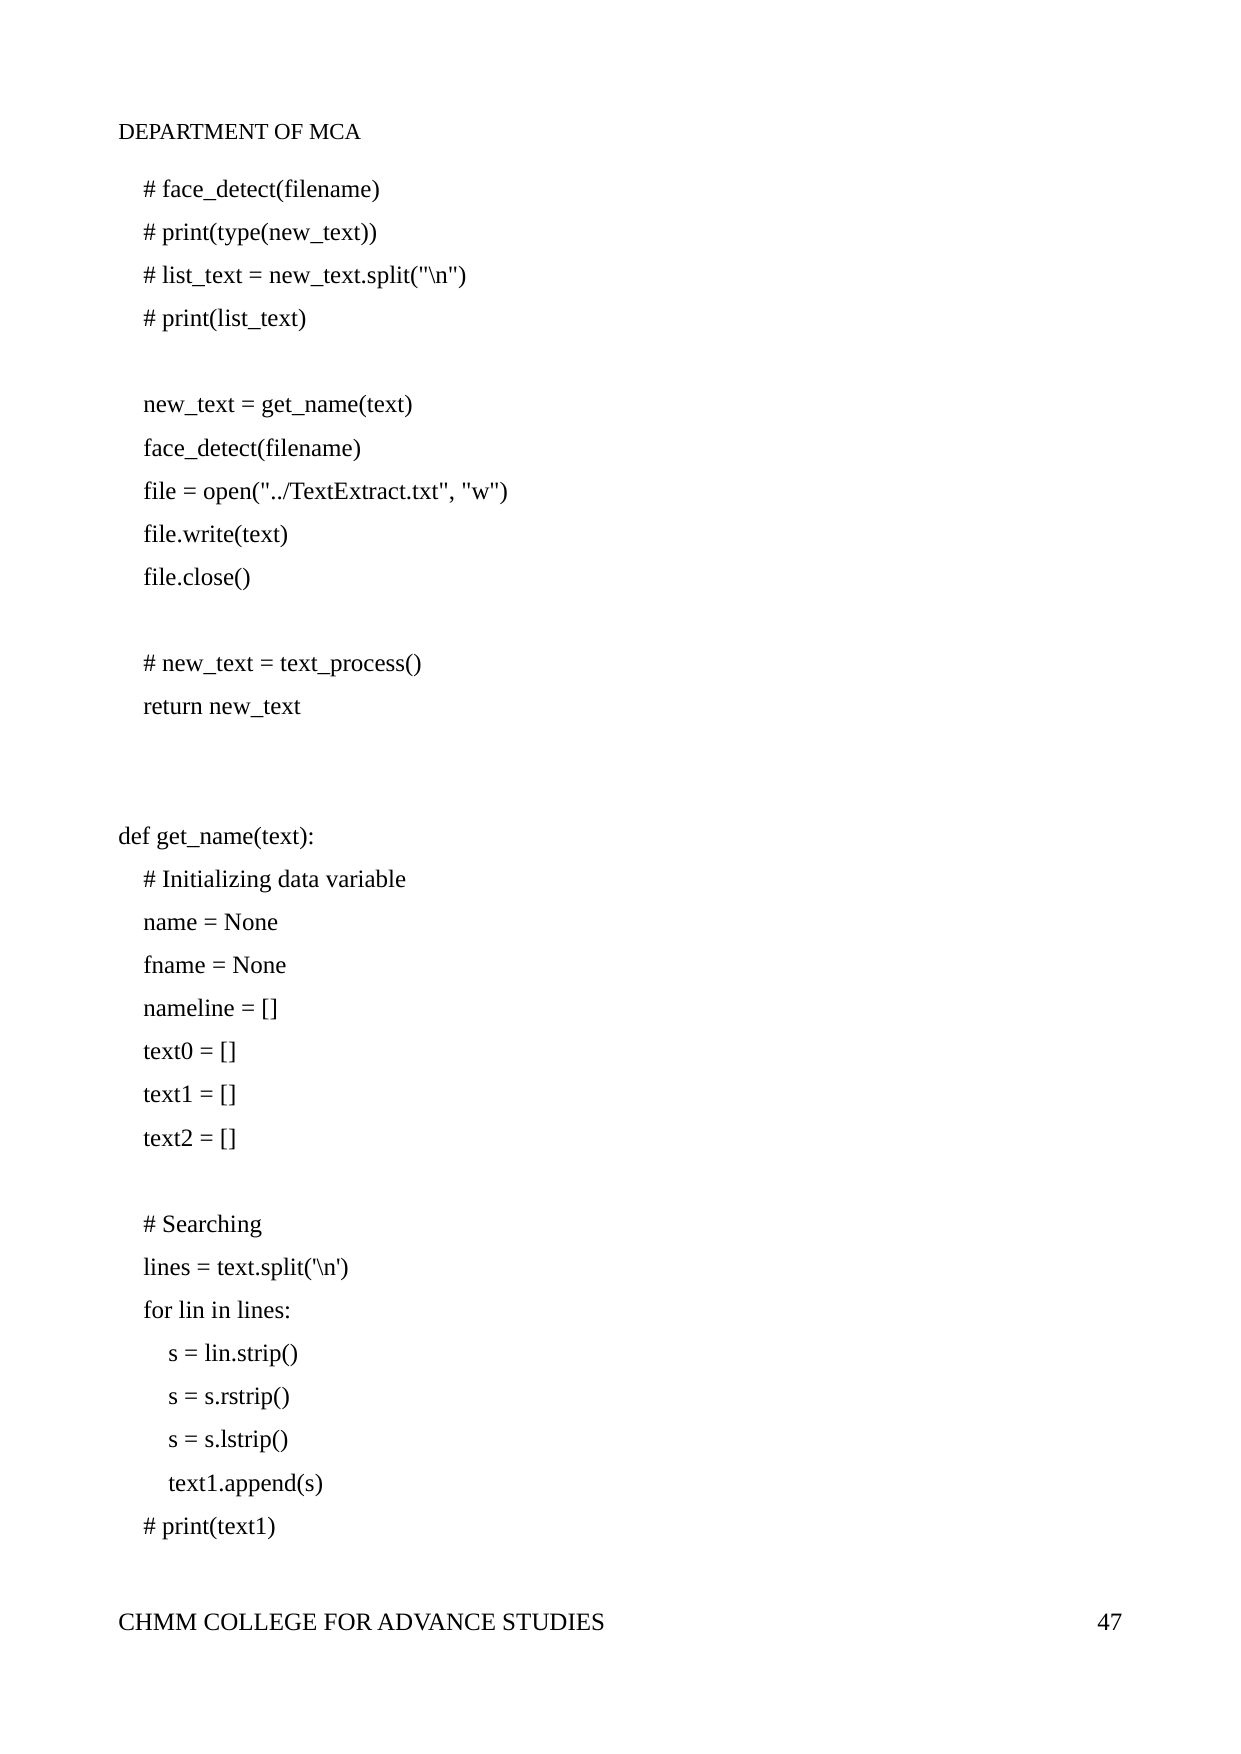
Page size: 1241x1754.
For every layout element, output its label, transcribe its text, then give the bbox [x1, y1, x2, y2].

text # print(list_text) [118, 303, 1122, 332]
text s = s.lstrip() [118, 1424, 1122, 1453]
text text2 = [] [118, 1123, 1122, 1151]
text # print(type(new_text)) [118, 217, 1122, 246]
text def get_name(text): [118, 821, 1122, 849]
text return new_text [118, 691, 1122, 720]
text # Initializing data variable [118, 864, 1122, 893]
text # print(text1) [118, 1511, 1122, 1539]
text text1.append(s) [118, 1468, 1122, 1496]
text # face_detect(filename) [118, 174, 1122, 203]
text name = None [118, 907, 1122, 936]
text s = s.rstrip() [118, 1381, 1122, 1410]
text text1 = [] [118, 1079, 1122, 1108]
text fname = None [118, 950, 1122, 979]
text file.close() [118, 562, 1122, 591]
text s = lin.strip() [118, 1338, 1122, 1367]
text face_detect(filename) [118, 433, 1122, 461]
text for lin in lines: [118, 1295, 1122, 1324]
text # list_text = new_text.split("\n") [118, 260, 1122, 289]
text nameline = [] [118, 993, 1122, 1022]
text file = open("../TextExtract.txt", "w") [118, 476, 1122, 504]
text text0 = [] [118, 1036, 1122, 1065]
text new_text = get_name(text) [118, 389, 1122, 418]
text # new_text = text_process() [118, 648, 1122, 677]
text lines = text.split('\n') [118, 1252, 1122, 1281]
text file.write(text) [118, 519, 1122, 548]
text # Searching [118, 1209, 1122, 1238]
